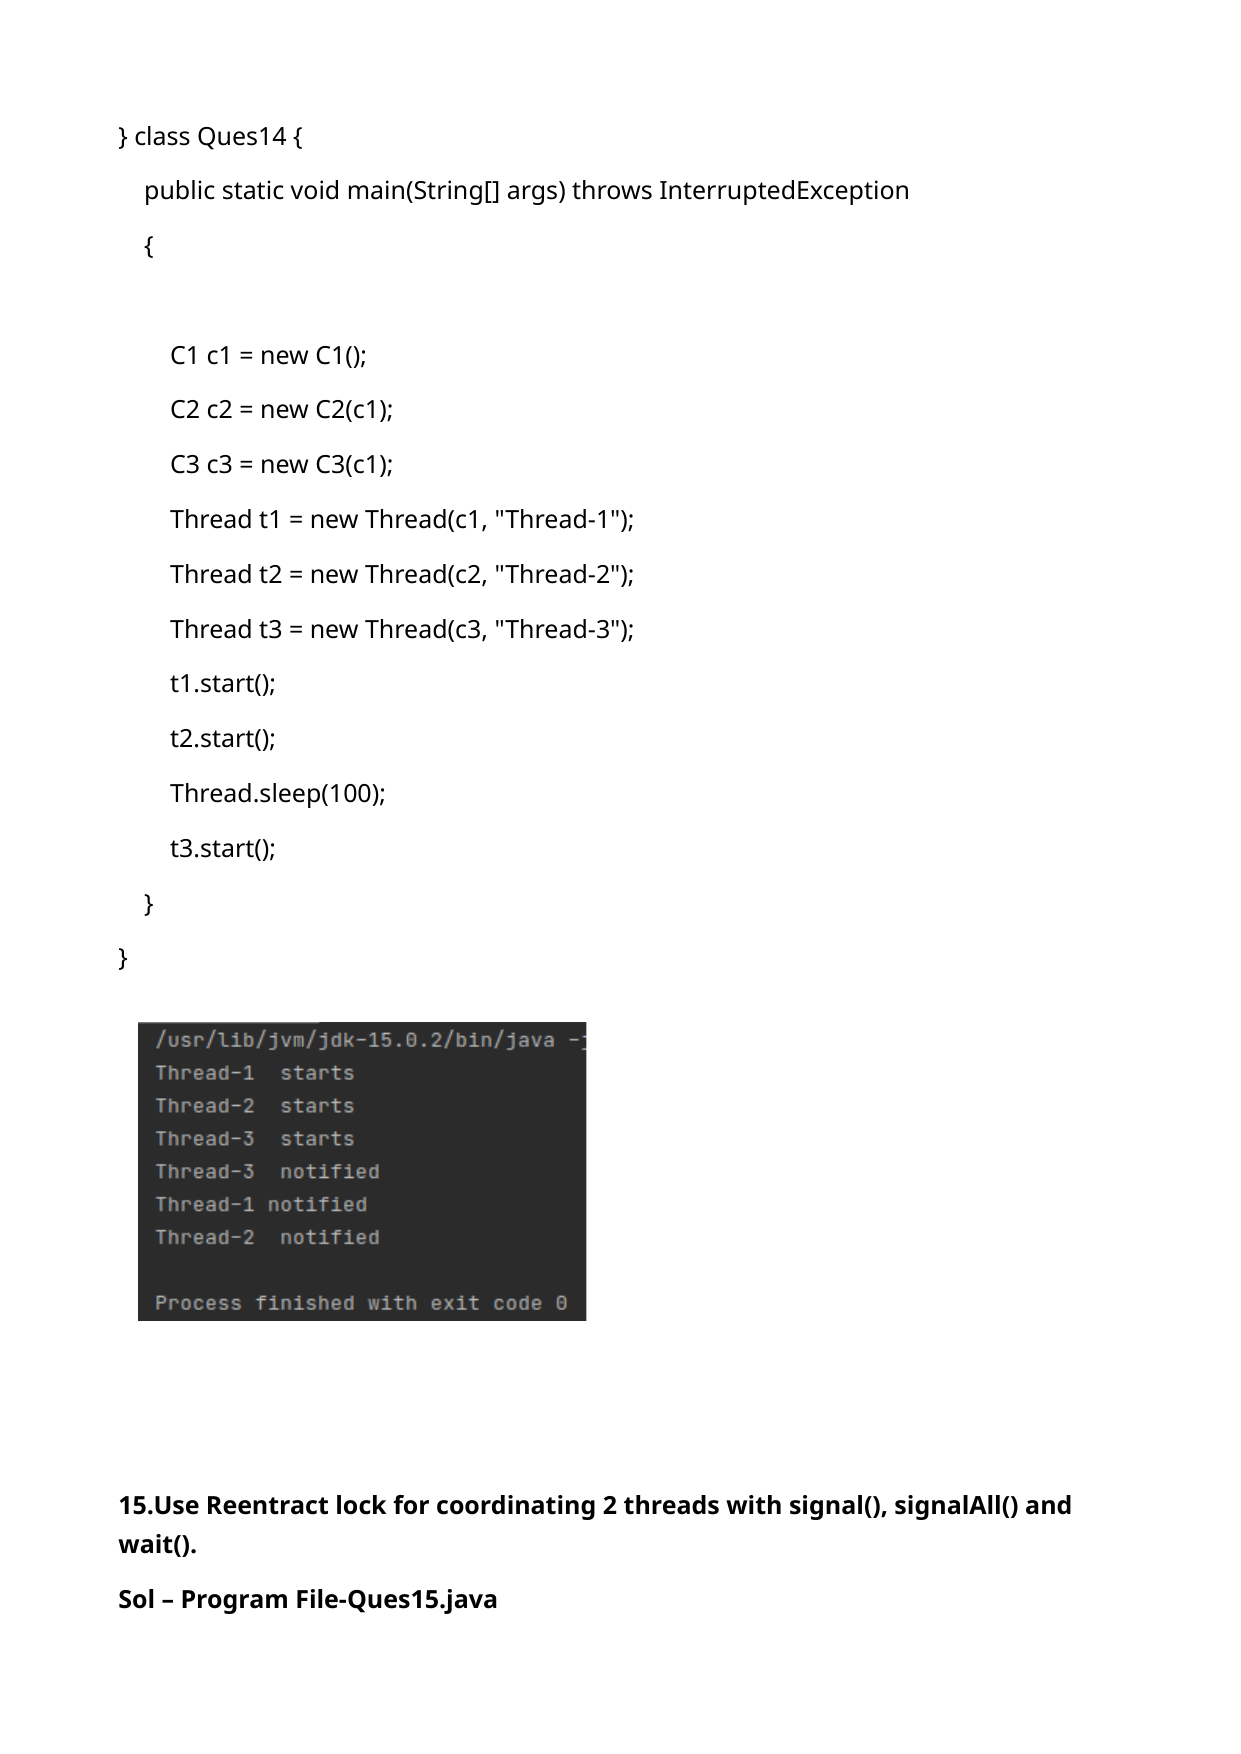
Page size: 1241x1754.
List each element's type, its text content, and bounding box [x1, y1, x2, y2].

text t1.start(); [118, 666, 1122, 700]
text public static void main(String[] args) throws InterruptedException [118, 173, 1122, 207]
text C3 c3 = new C3(c1); [118, 447, 1122, 481]
text { [118, 228, 1122, 262]
text Thread t2 = new Thread(c2, "Thread-2"); [118, 556, 1122, 591]
text t2.start(); [118, 721, 1122, 755]
text Thread t3 = new Thread(c3, "Thread-3"); [118, 611, 1122, 645]
text C1 c1 = new C1(); [118, 337, 1122, 371]
text } [118, 885, 1122, 919]
picture [138, 1022, 587, 1321]
text } class Ques14 { [118, 118, 1122, 152]
text Thread t1 = new Thread(c1, "Thread-1"); [118, 502, 1122, 536]
text t3.start(); [118, 830, 1122, 864]
text C2 c2 = new C2(c1); [118, 392, 1122, 426]
text } [118, 940, 1122, 974]
text Sol – Program File-Ques15.java [118, 1582, 1122, 1616]
text 15.Use Reentract lock for coordinating 2 threads with signal(), signalAll() and wait(). [118, 1488, 1122, 1561]
text Thread.sleep(100); [118, 776, 1122, 810]
